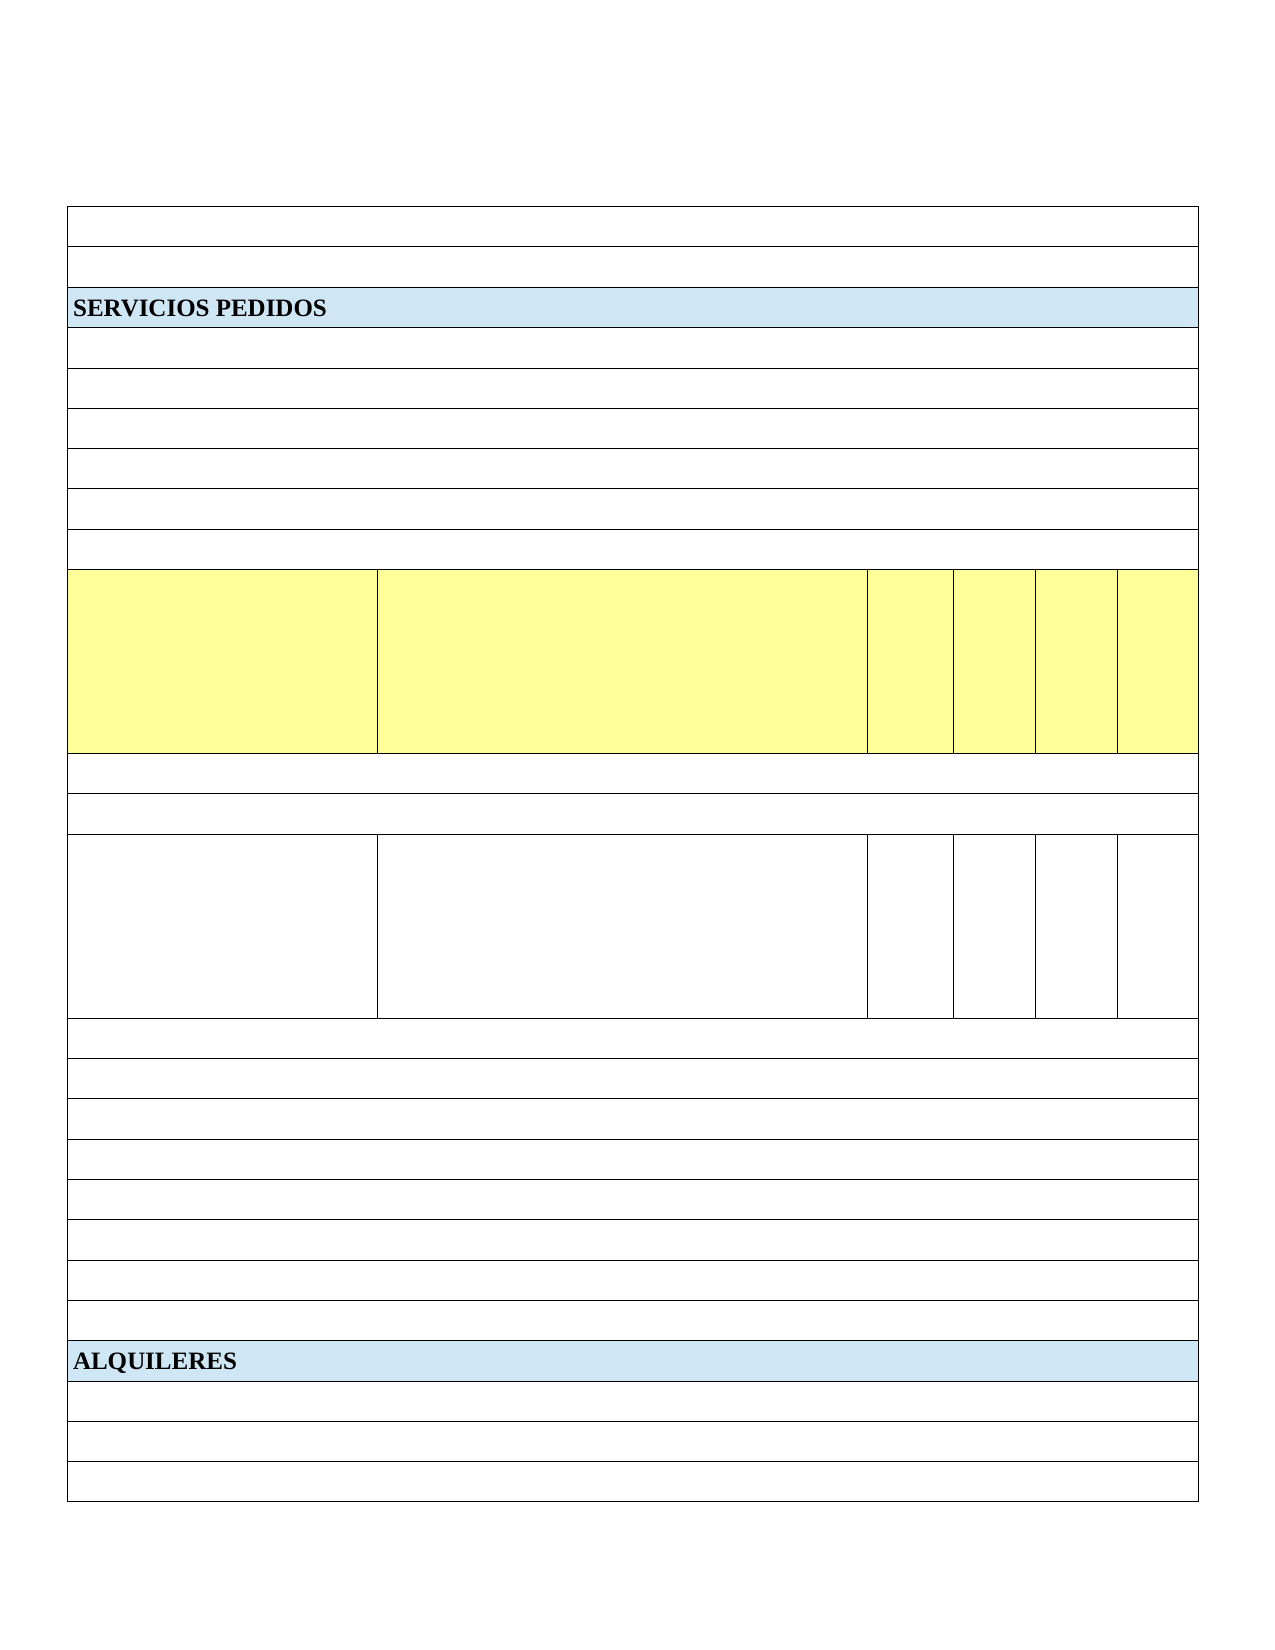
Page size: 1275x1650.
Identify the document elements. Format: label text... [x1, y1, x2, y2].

table_cell <when test="p.producto.category.name == 'Clasificado'"> [68, 409, 1198, 448]
table_cell </choose> [68, 1261, 1198, 1300]
table_cell </when> [68, 754, 1198, 793]
table_cell <p.col * p.cm if p.col and p.cm else ''> [1118, 835, 1198, 1018]
table_cell </choose> [68, 1059, 1198, 1098]
table_cell <for each="p in edicion['edicion'].publicacionesDiario"> [68, 328, 1198, 367]
table_cell <p.producto.name> [68, 570, 377, 753]
table_cell </otherwise> [68, 1220, 1198, 1259]
table_cell <p.col if p.col else ''> [868, 570, 953, 753]
table_cell </if> [68, 1099, 1198, 1139]
table_cell <p.col if p.col else ''> [868, 835, 953, 1018]
table_cell <p.lin if p.lin else ''> [1036, 570, 1117, 753]
table_cell <p.descrip.split('TEXTO DEL AVISO:')[-1]> [378, 835, 867, 1018]
table_cell <when test="p.impresion=='impreso'"> [68, 530, 1198, 569]
table_cell <p.col * p.cm if p.col and p.cm else ''> [1118, 570, 1198, 753]
table_cell <choose test=""> [68, 369, 1198, 408]
table_cell </choose> [68, 207, 1198, 246]
table_cell <when test="p.producto.category.name == 'Clasificado'"> [68, 1462, 1198, 1501]
table_cell </when> [68, 1140, 1198, 1179]
table_cell <p.producto.name> [68, 835, 377, 1018]
table_cell </otherwise> [68, 1019, 1198, 1058]
table_cell <p.descrip.split('TEXTO DEL AVISO:')[-1]> [378, 570, 867, 753]
table_cell <choose test=""> [68, 1422, 1198, 1461]
table_cell <p.lin if p.lin else ''> [1036, 835, 1117, 1018]
table_cell ALQUILERES [68, 1341, 1198, 1381]
table_cell </for> [68, 247, 1198, 287]
table_cell <otherwise test=""> [68, 794, 1198, 834]
table_cell </for> [68, 1301, 1198, 1340]
table_cell <p.cm if p.cm else ''> [954, 835, 1035, 1018]
table_cell <p.cm if p.cm else ''> [954, 570, 1035, 753]
table_cell <for each="p in edicion['edicion'].publicacionesDiario"> [68, 1382, 1198, 1421]
table_cell <if test="p.producto.name.split(' x ')[0] == 'Servicios Pedidos'"> [68, 449, 1198, 488]
table_cell <otherwise test=""> [68, 1180, 1198, 1219]
table_cell SERVICIOS PEDIDOS [68, 288, 1198, 327]
table_cell <choose test=""> [68, 489, 1198, 529]
